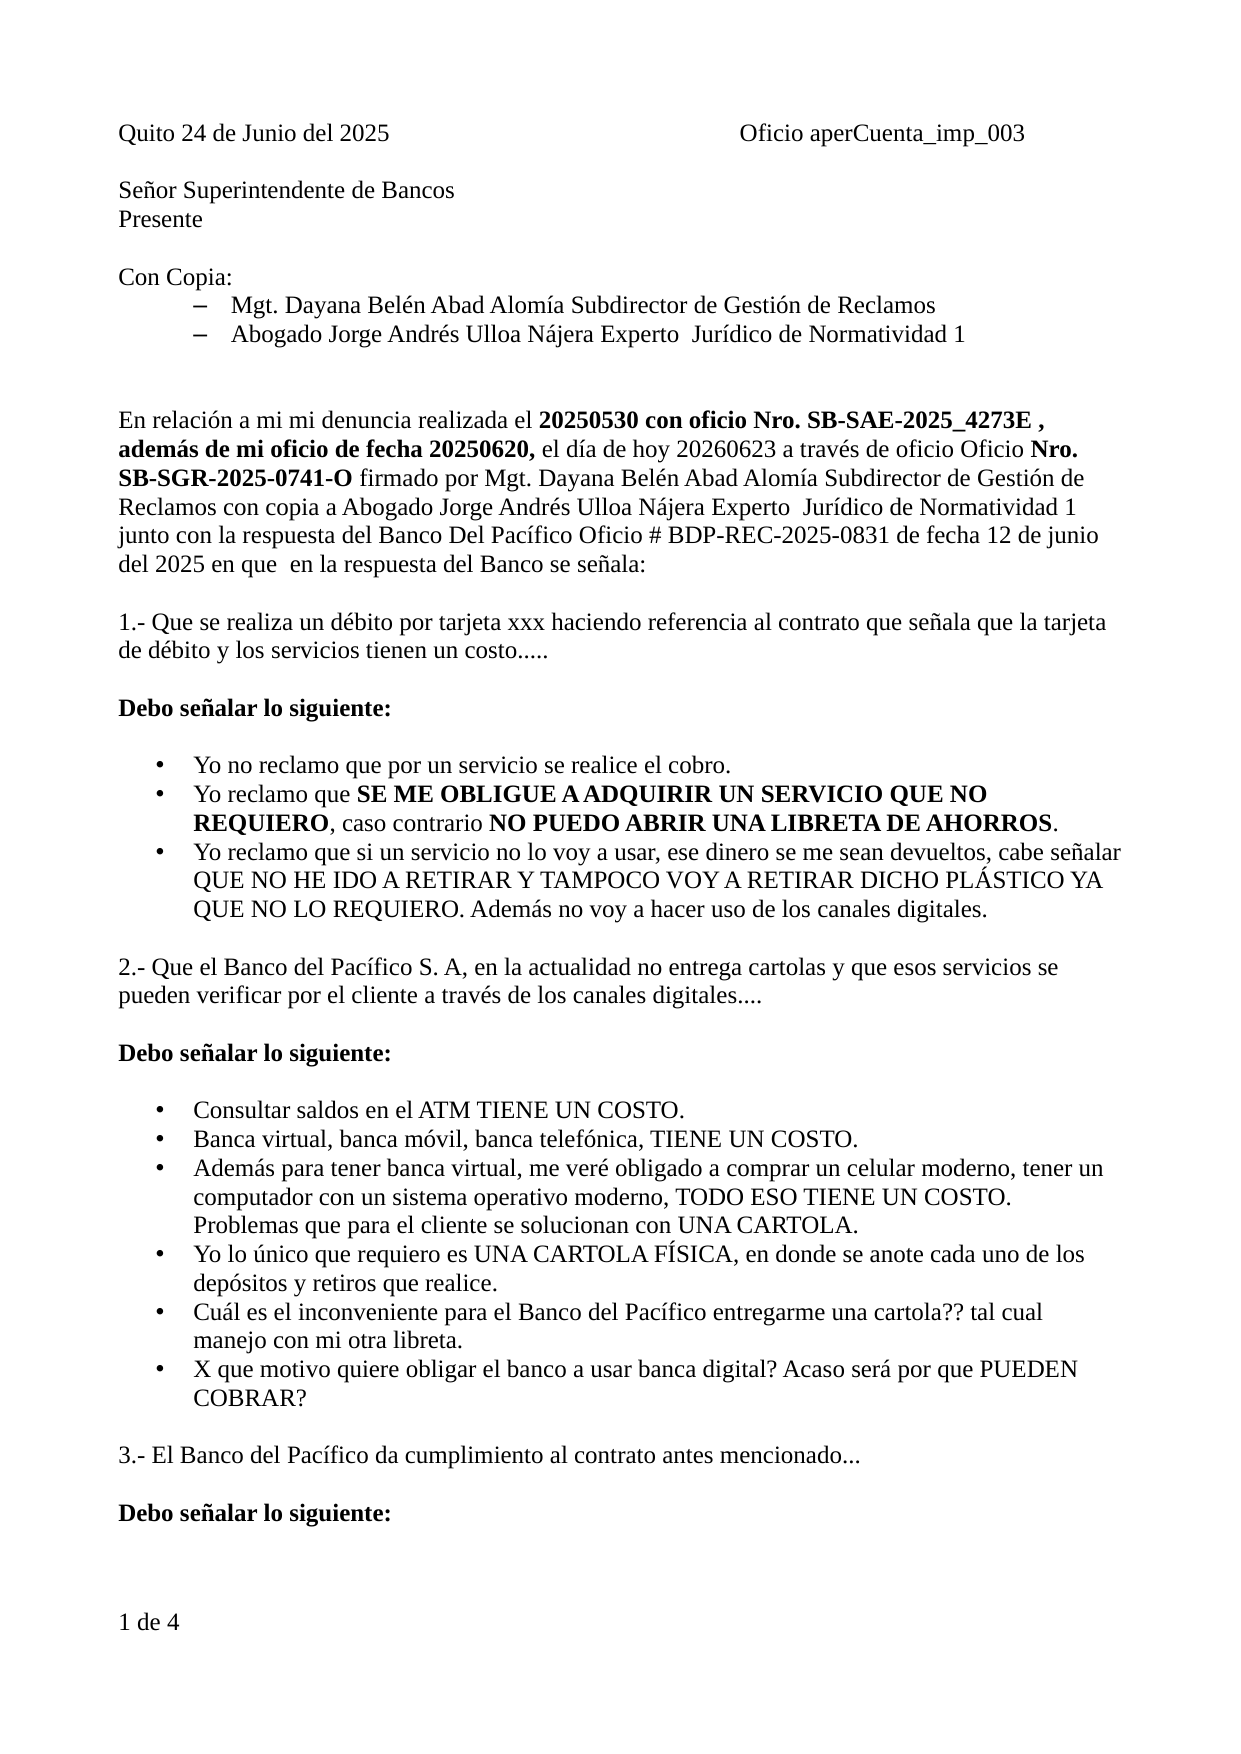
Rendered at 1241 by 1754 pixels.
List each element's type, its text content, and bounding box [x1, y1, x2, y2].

list Yo reclamo que si un servicio no lo voy a usar, ese dinero se me sean devueltos, cabe señalar QUE NO HE IDO A RETIRAR Y TAMPOCO VOY A RETIRAR DICHO PLÁSTICO YA QUE NO LO REQUIERO. Además no voy a hacer uso de los canales digitales. [156, 837, 1122, 923]
text Debo señalar lo siguiente: [118, 1038, 1122, 1067]
list Mgt. Dayana Belén Abad Alomía Subdirector de Gestión de Reclamos [193, 291, 1122, 319]
list X que motivo quiere obligar el banco a usar banca digital? Acaso será por que PUEDEN COBRAR? [156, 1354, 1122, 1412]
list Yo no reclamo que por un servicio se realice el cobro. [156, 751, 1122, 779]
list Abogado Jorge Andrés Ulloa Nájera Experto Jurídico de Normatividad 1 [193, 319, 1122, 348]
text Quito 24 de Junio del 2025 Oficio aperCuenta_imp_003 [118, 118, 1122, 147]
text Debo señalar lo siguiente: [118, 1498, 1122, 1527]
list Cuál es el inconveniente para el Banco del Pacífico entregarme una cartola?? tal cual manejo con mi otra libreta. [156, 1297, 1122, 1354]
list Banca virtual, banca móvil, banca telefónica, TIENE UN COSTO. [156, 1124, 1122, 1153]
list Yo reclamo que SE ME OBLIGUE A ADQUIRIR UN SERVICIO QUE NO REQUIERO, caso contrario NO PUEDO ABRIR UNA LIBRETA DE AHORROS. [156, 779, 1122, 837]
text 2.- Que el Banco del Pacífico S. A, en la actualidad no entrega cartolas y que esos servicios se pueden verificar por el cliente a través de los canales digitales.... [118, 952, 1122, 1009]
text Debo señalar lo siguiente: [118, 693, 1122, 722]
list Consultar saldos en el ATM TIENE UN COSTO. [156, 1096, 1122, 1124]
list Además para tener banca virtual, me veré obligado a comprar un celular moderno, tener un computador con un sistema operativo moderno, TODO ESO TIENE UN COSTO. Problemas que para el cliente se solucionan con UNA CARTOLA. [156, 1153, 1122, 1239]
text 3.- El Banco del Pacífico da cumplimiento al contrato antes mencionado... [118, 1441, 1122, 1469]
text En relación a mi mi denuncia realizada el 20250530 con oficio Nro. SB-SAE-2025_4273E , además de mi oficio de fecha 20250620, el día de hoy 20260623 a través de oficio Oficio Nro. SB-SGR-2025-0741-O firmado por Mgt. Dayana Belén Abad Alomía Subdirector de Gestión de Reclamos con copia a Abogado Jorge Andrés Ulloa Nájera Experto Jurídico de Normatividad 1 junto con la respuesta del Banco Del Pacífico Oficio # BDP-REC-2025-0831 de fecha 12 de junio del 2025 en que en la respuesta del Banco se señala: [118, 406, 1122, 578]
text Señor Superintendente de Bancos [118, 176, 1122, 204]
text Con Copia: [118, 262, 1122, 291]
list Yo lo único que requiero es UNA CARTOLA FÍSICA, en donde se anote cada uno de los depósitos y retiros que realice. [156, 1239, 1122, 1297]
text Presente [118, 204, 1122, 233]
text 1.- Que se realiza un débito por tarjeta xxx haciendo referencia al contrato que señala que la tarjeta de débito y los servicios tienen un costo..... [118, 607, 1122, 664]
